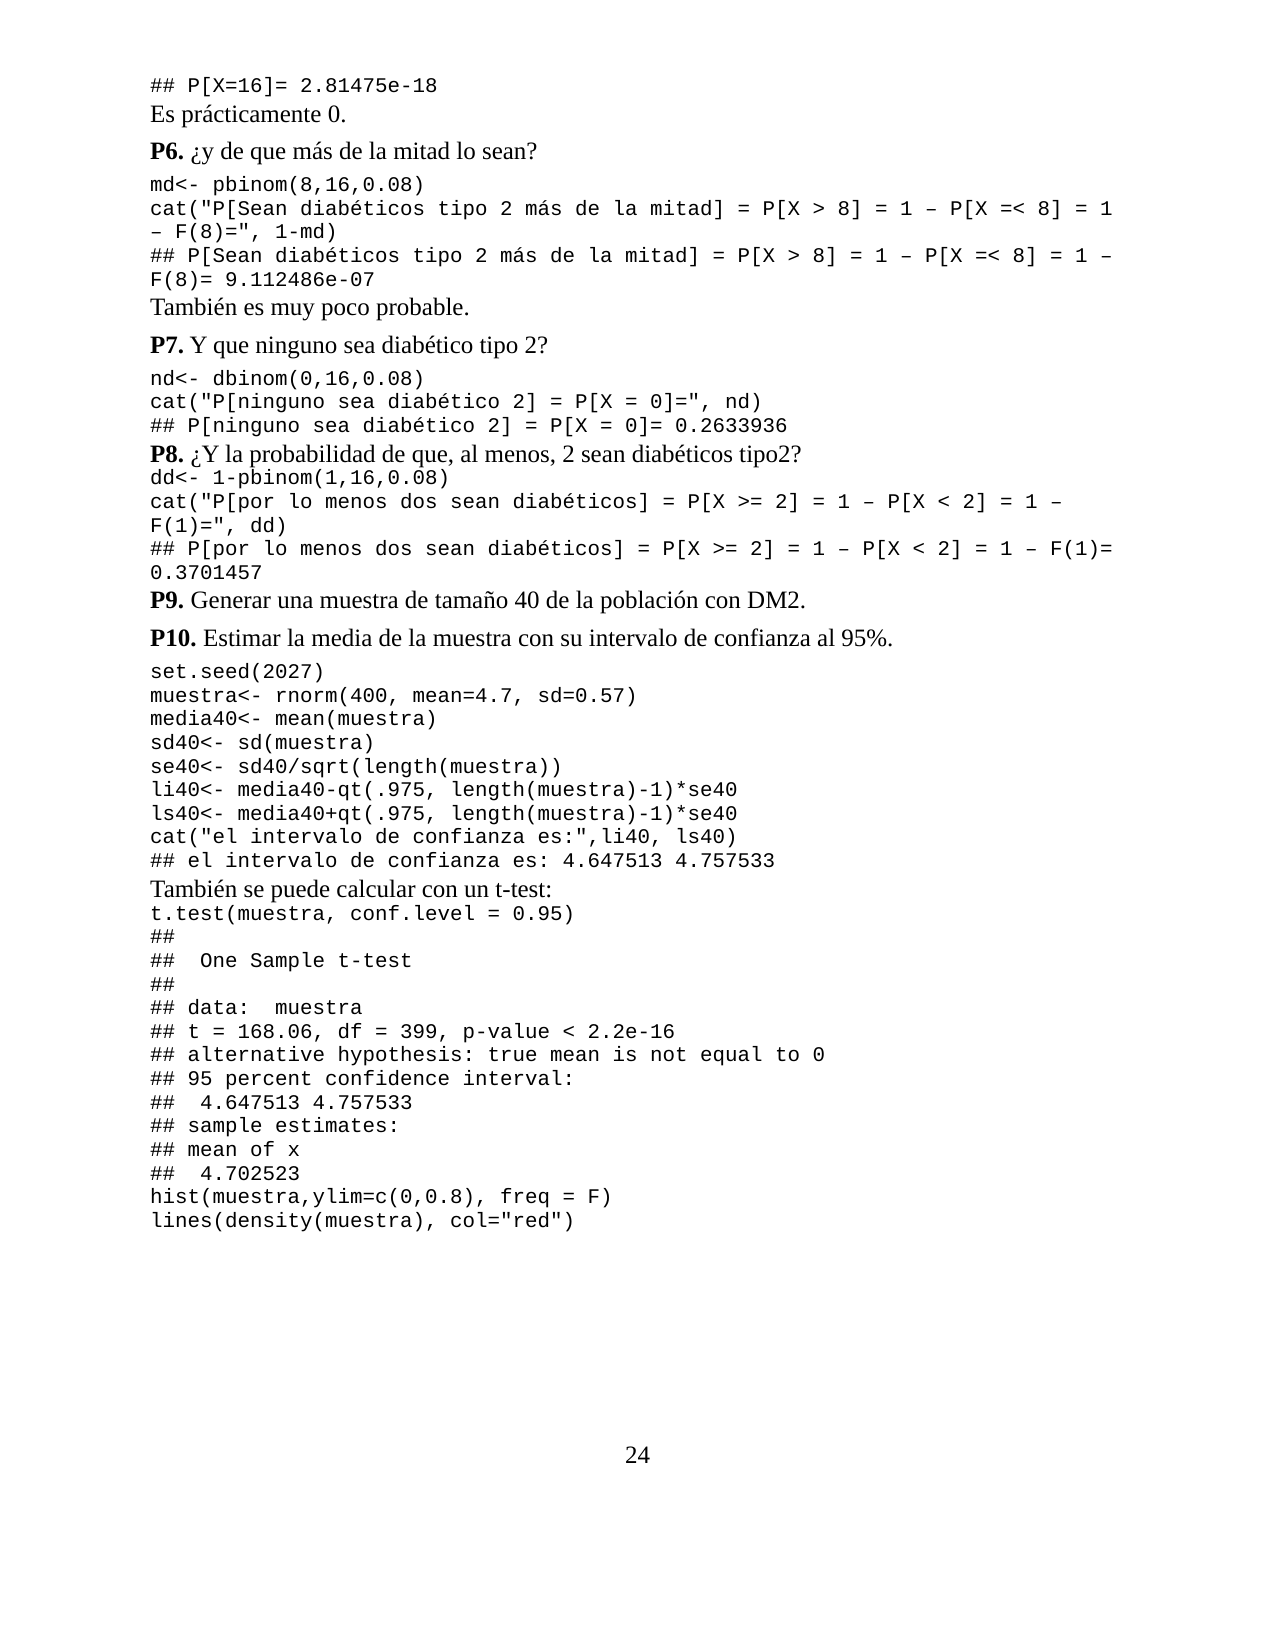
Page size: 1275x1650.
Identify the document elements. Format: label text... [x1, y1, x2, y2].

text dd<- 1-pbinom(1,16,0.08) [150, 467, 1125, 491]
text t.test(muestra, conf.level = 0.95) [150, 903, 1125, 926]
text cat("el intervalo de confianza es:",li40, ls40) [150, 827, 1125, 850]
text ls40<- media40+qt(.975, length(muestra)-1)*se40 [150, 803, 1125, 827]
text ## [150, 973, 1125, 997]
text md<- pbinom(8,16,0.08) [150, 174, 1125, 198]
text lines(density(muestra), col="red") [150, 1210, 1125, 1234]
text nd<- dbinom(0,16,0.08) [150, 368, 1125, 391]
text ## P[X=16]= 2.81475e-18 [150, 75, 1125, 99]
text ## sample estimates: [150, 1115, 1125, 1139]
text P9. Generar una muestra de tamaño 40 de la población con DM2. [150, 586, 1125, 614]
text ## P[por lo menos dos sean diabéticos] = P[X >= 2] = 1 – P[X < 2] = 1 – F(1)= 0.3701457 [150, 538, 1125, 586]
text hist(muestra,ylim=c(0,0.8), freq = F) [150, 1186, 1125, 1210]
text media40<- mean(muestra) [150, 708, 1125, 732]
text ## [150, 926, 1125, 950]
text ## One Sample t-test [150, 950, 1125, 973]
text P10. Estimar la media de la muestra con su intervalo de confianza al 95%. [150, 623, 1125, 652]
text ## 4.702523 [150, 1163, 1125, 1186]
text muestra<- rnorm(400, mean=4.7, sd=0.57) [150, 685, 1125, 708]
text ## P[Sean diabéticos tipo 2 más de la mitad] = P[X > 8] = 1 – P[X =< 8] = 1 – F(8)= 9.112486e-07 [150, 245, 1125, 292]
text Es prácticamente 0. [150, 99, 1125, 127]
text También se puede calcular con un t-test: [150, 874, 1125, 903]
text También es muy poco probable. [150, 292, 1125, 321]
text ## el intervalo de confianza es: 4.647513 4.757533 [150, 850, 1125, 874]
text ## 4.647513 4.757533 [150, 1092, 1125, 1115]
text se40<- sd40/sqrt(length(muestra)) [150, 756, 1125, 779]
text ## P[ninguno sea diabético 2] = P[X = 0]= 0.2633936 [150, 415, 1125, 439]
text ## mean of x [150, 1139, 1125, 1163]
text ## data: muestra [150, 997, 1125, 1021]
text cat("P[Sean diabéticos tipo 2 más de la mitad] = P[X > 8] = 1 – P[X =< 8] = 1 – F(8)=", 1-md) [150, 198, 1125, 245]
text ## 95 percent confidence interval: [150, 1068, 1125, 1092]
text cat("P[por lo menos dos sean diabéticos] = P[X >= 2] = 1 – P[X < 2] = 1 – F(1)=", dd) [150, 491, 1125, 538]
text P8. ¿Y la probabilidad de que, al menos, 2 sean diabéticos tipo2? [150, 439, 1125, 467]
text set.seed(2027) [150, 661, 1125, 685]
text ## alternative hypothesis: true mean is not equal to 0 [150, 1044, 1125, 1068]
text P7. Y que ninguno sea diabético tipo 2? [150, 330, 1125, 359]
text li40<- media40-qt(.975, length(muestra)-1)*se40 [150, 779, 1125, 803]
text P6. ¿y de que más de la mitad lo sean? [150, 136, 1125, 165]
text cat("P[ninguno sea diabético 2] = P[X = 0]=", nd) [150, 391, 1125, 415]
text sd40<- sd(muestra) [150, 732, 1125, 756]
text ## t = 168.06, df = 399, p-value < 2.2e-16 [150, 1021, 1125, 1044]
